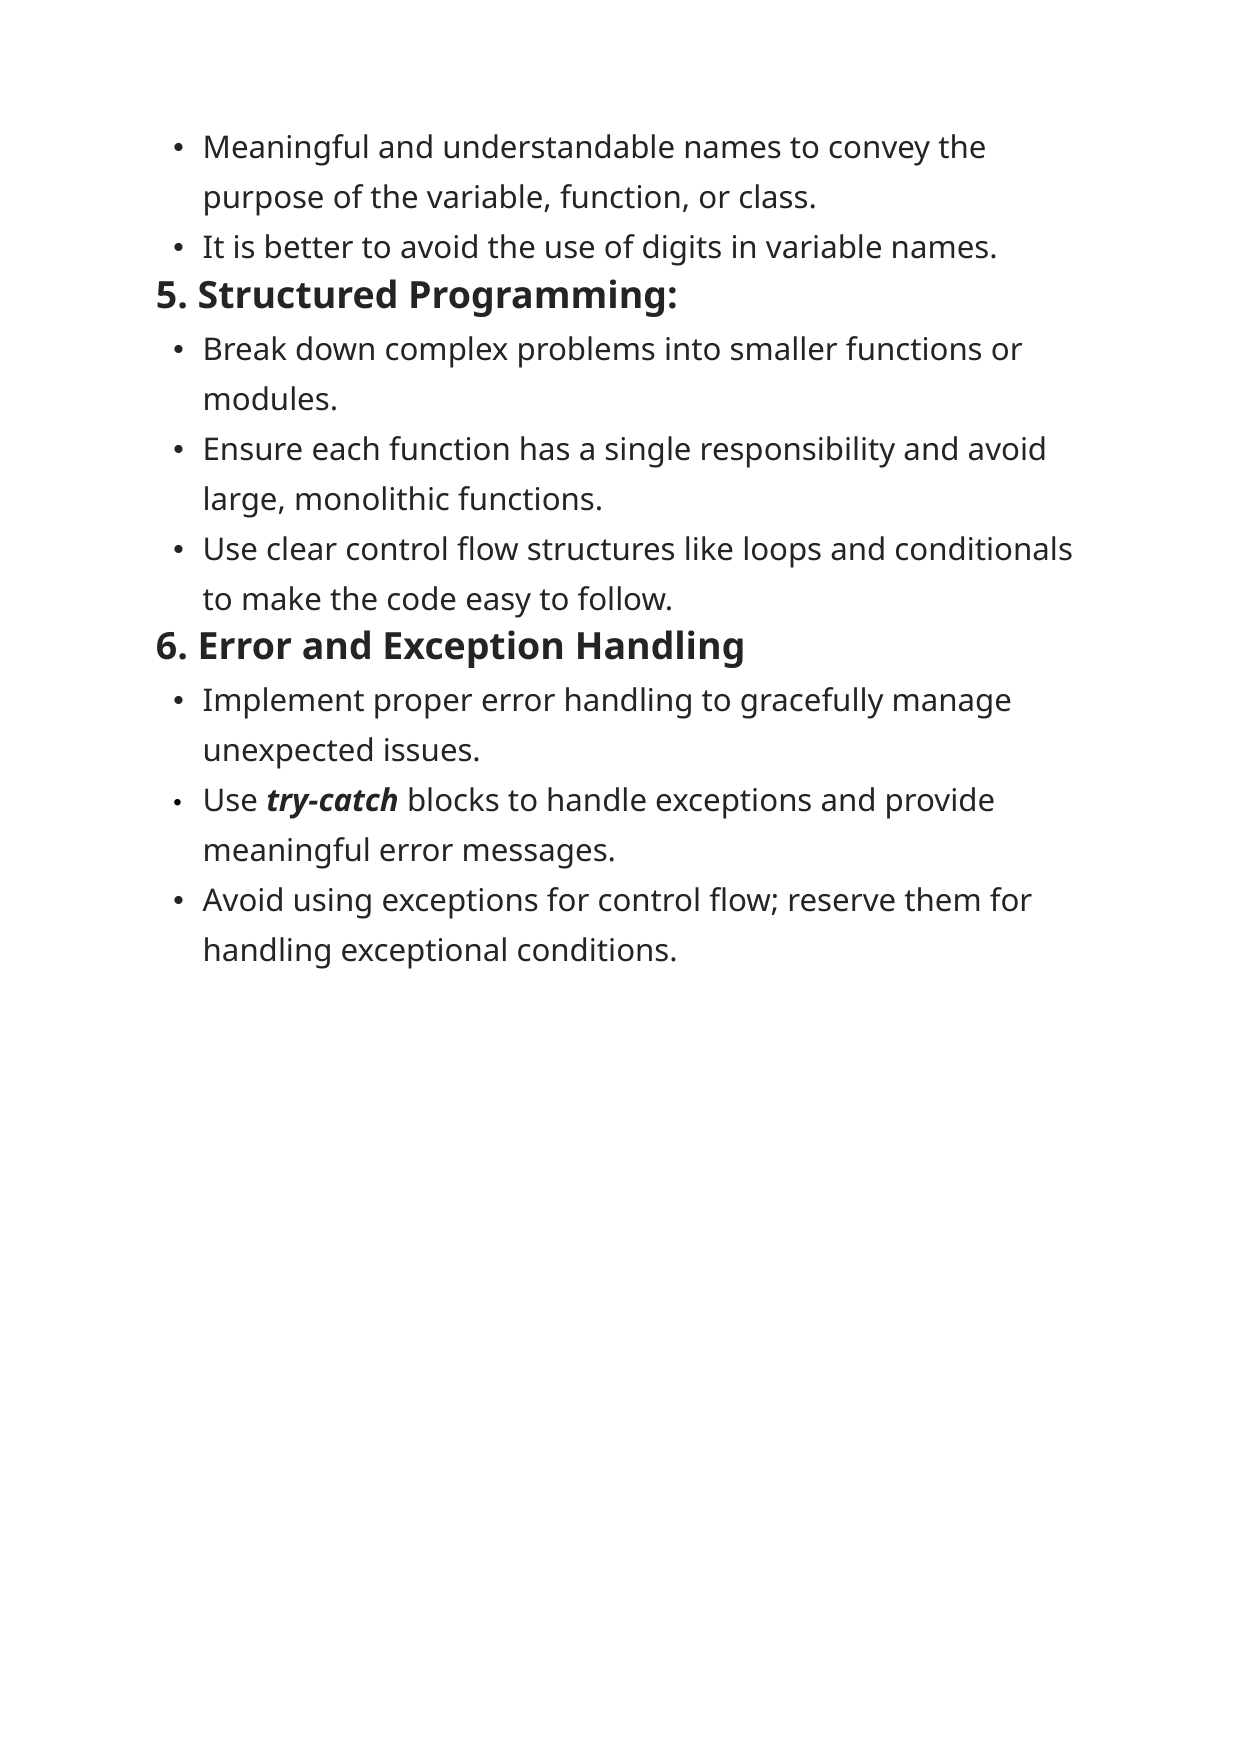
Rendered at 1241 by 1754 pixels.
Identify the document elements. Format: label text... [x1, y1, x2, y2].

list Use try-catch blocks to handle exceptions and provide meaningful error messages. [202, 770, 1084, 870]
list Meaningful and understandable names to convey the purpose of the variable, function, or class. [202, 118, 1084, 218]
list Break down complex problems into smaller functions or modules. [202, 319, 1084, 419]
list Implement proper error handling to gracefully manage unexpected issues. [202, 670, 1084, 770]
list Avoid using exceptions for control flow; reserve them for handling exceptional conditions. [202, 870, 1084, 970]
subtitle 6. Error and Exception Handling [156, 619, 1084, 670]
list Ensure each function has a single responsibility and avoid large, monolithic functions. [202, 419, 1084, 519]
subtitle 5. Structured Programming: [156, 268, 1084, 319]
list Use clear control flow structures like loops and conditionals to make the code easy to follow. [202, 519, 1084, 619]
list It is better to avoid the use of digits in variable names. [202, 218, 1084, 268]
